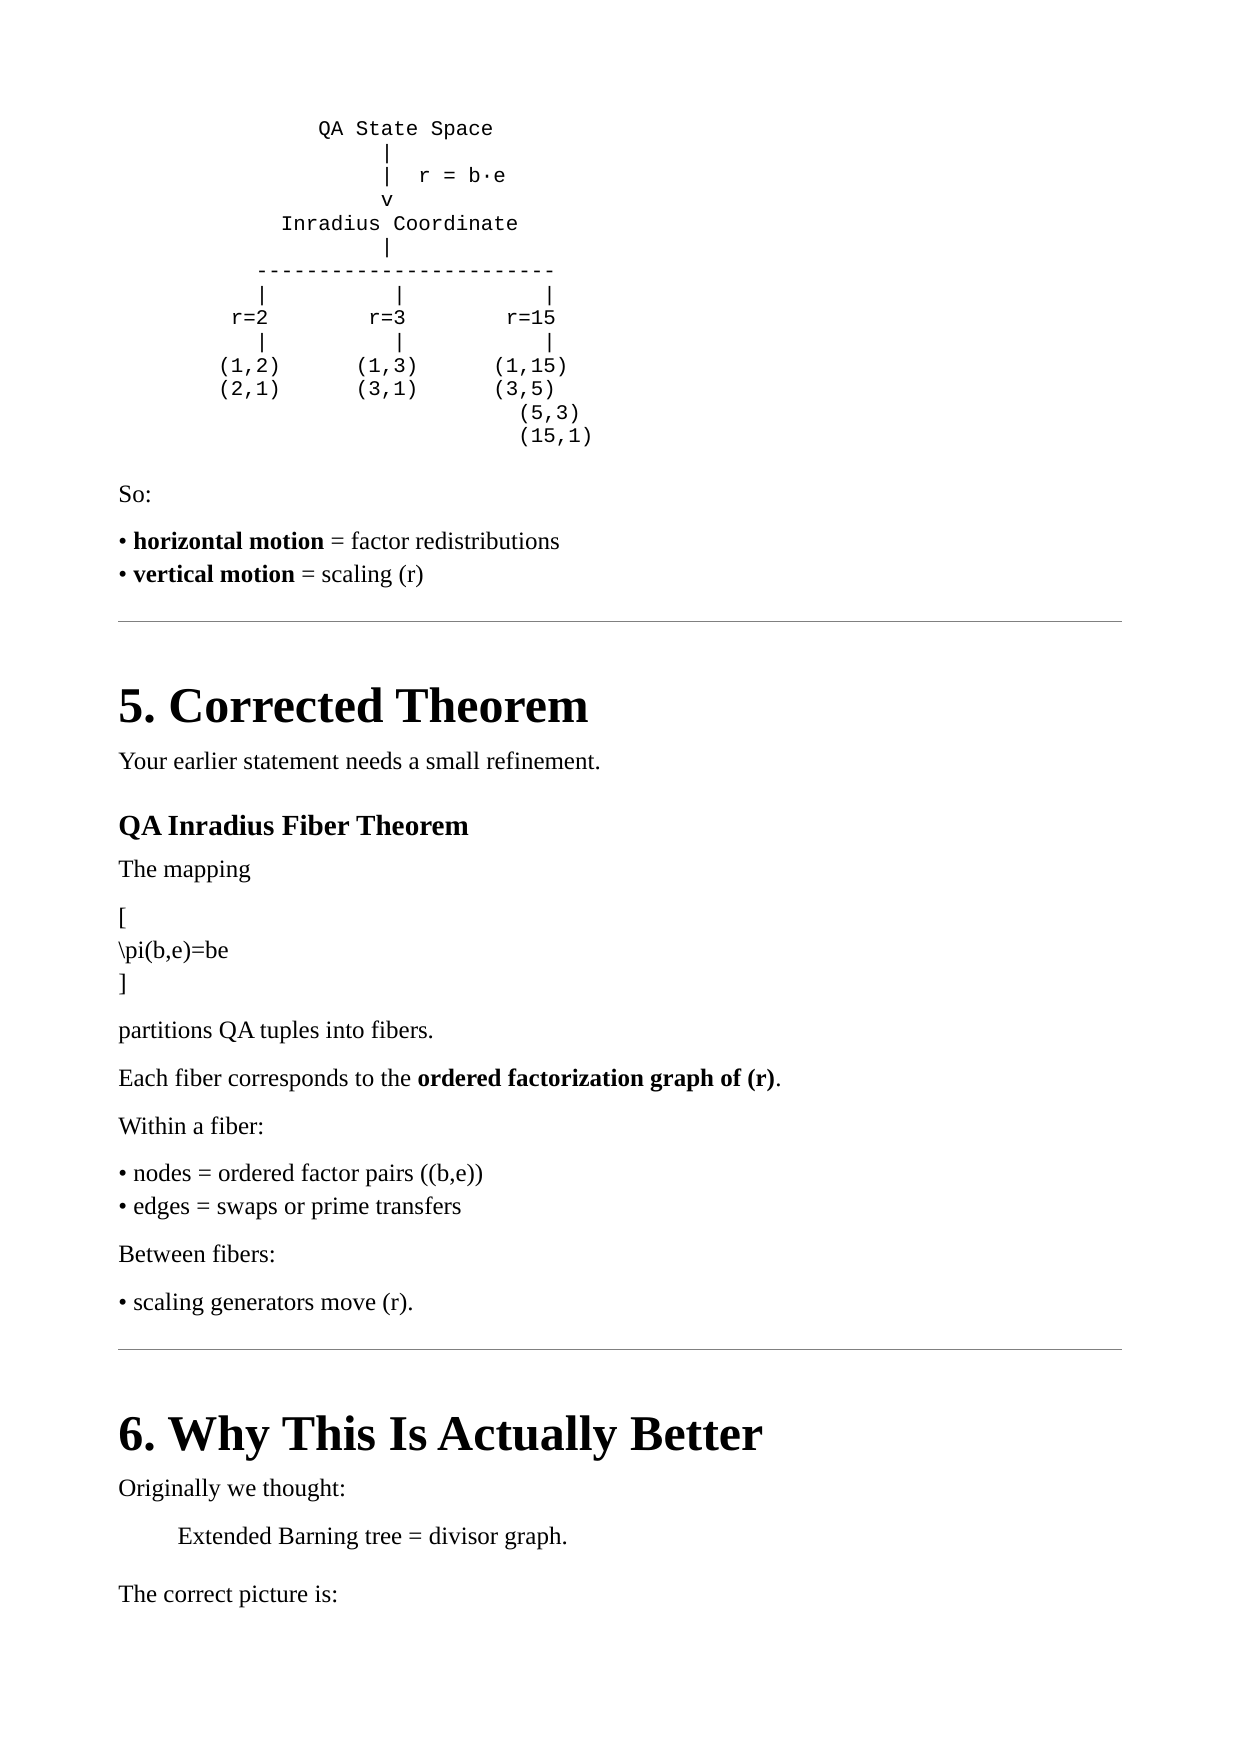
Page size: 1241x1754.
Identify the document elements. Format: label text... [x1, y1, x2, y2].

text | [118, 236, 1122, 260]
text • horizontal motion = factor redistributions • vertical motion = scaling (r) [118, 526, 1122, 588]
text Between fibers: [118, 1239, 1122, 1268]
text Extended Barning tree = divisor graph. [177, 1521, 1063, 1550]
text r=2 r=3 r=15 [118, 307, 1122, 331]
text | r = b·e [118, 165, 1122, 189]
subtitle 6. Why This Is Actually Better [118, 1403, 1122, 1461]
text (1,2) (1,3) (1,15) [118, 354, 1122, 378]
text (2,1) (3,1) (3,5) [118, 378, 1122, 402]
text partitions QA tuples into fibers. [118, 1016, 1122, 1044]
text The correct picture is: [118, 1579, 1122, 1608]
text | | | [118, 284, 1122, 307]
text Originally we thought: [118, 1473, 1122, 1502]
text (5,3) [118, 402, 1122, 426]
text (15,1) [118, 426, 1122, 449]
subtitle 5. Corrected Theorem [118, 676, 1122, 734]
subtitle QA Inradius Fiber Theorem [118, 808, 1122, 842]
text | [118, 142, 1122, 165]
text v [118, 189, 1122, 213]
text The mapping [118, 854, 1122, 883]
text • scaling generators move (r). [118, 1287, 1122, 1315]
text So: [118, 479, 1122, 507]
text Inradius Coordinate [118, 213, 1122, 236]
text QA State Space [118, 118, 1122, 142]
text ------------------------ [118, 260, 1122, 284]
text [ \pi(b,e)=be ] [118, 902, 1122, 997]
text Your earlier statement needs a small refinement. [118, 746, 1122, 775]
text Each fiber corresponds to the ordered factorization graph of (r). [118, 1063, 1122, 1092]
text | | | [118, 331, 1122, 354]
text Within a fiber: [118, 1111, 1122, 1139]
text • nodes = ordered factor pairs ((b,e)) • edges = swaps or prime transfers [118, 1158, 1122, 1220]
